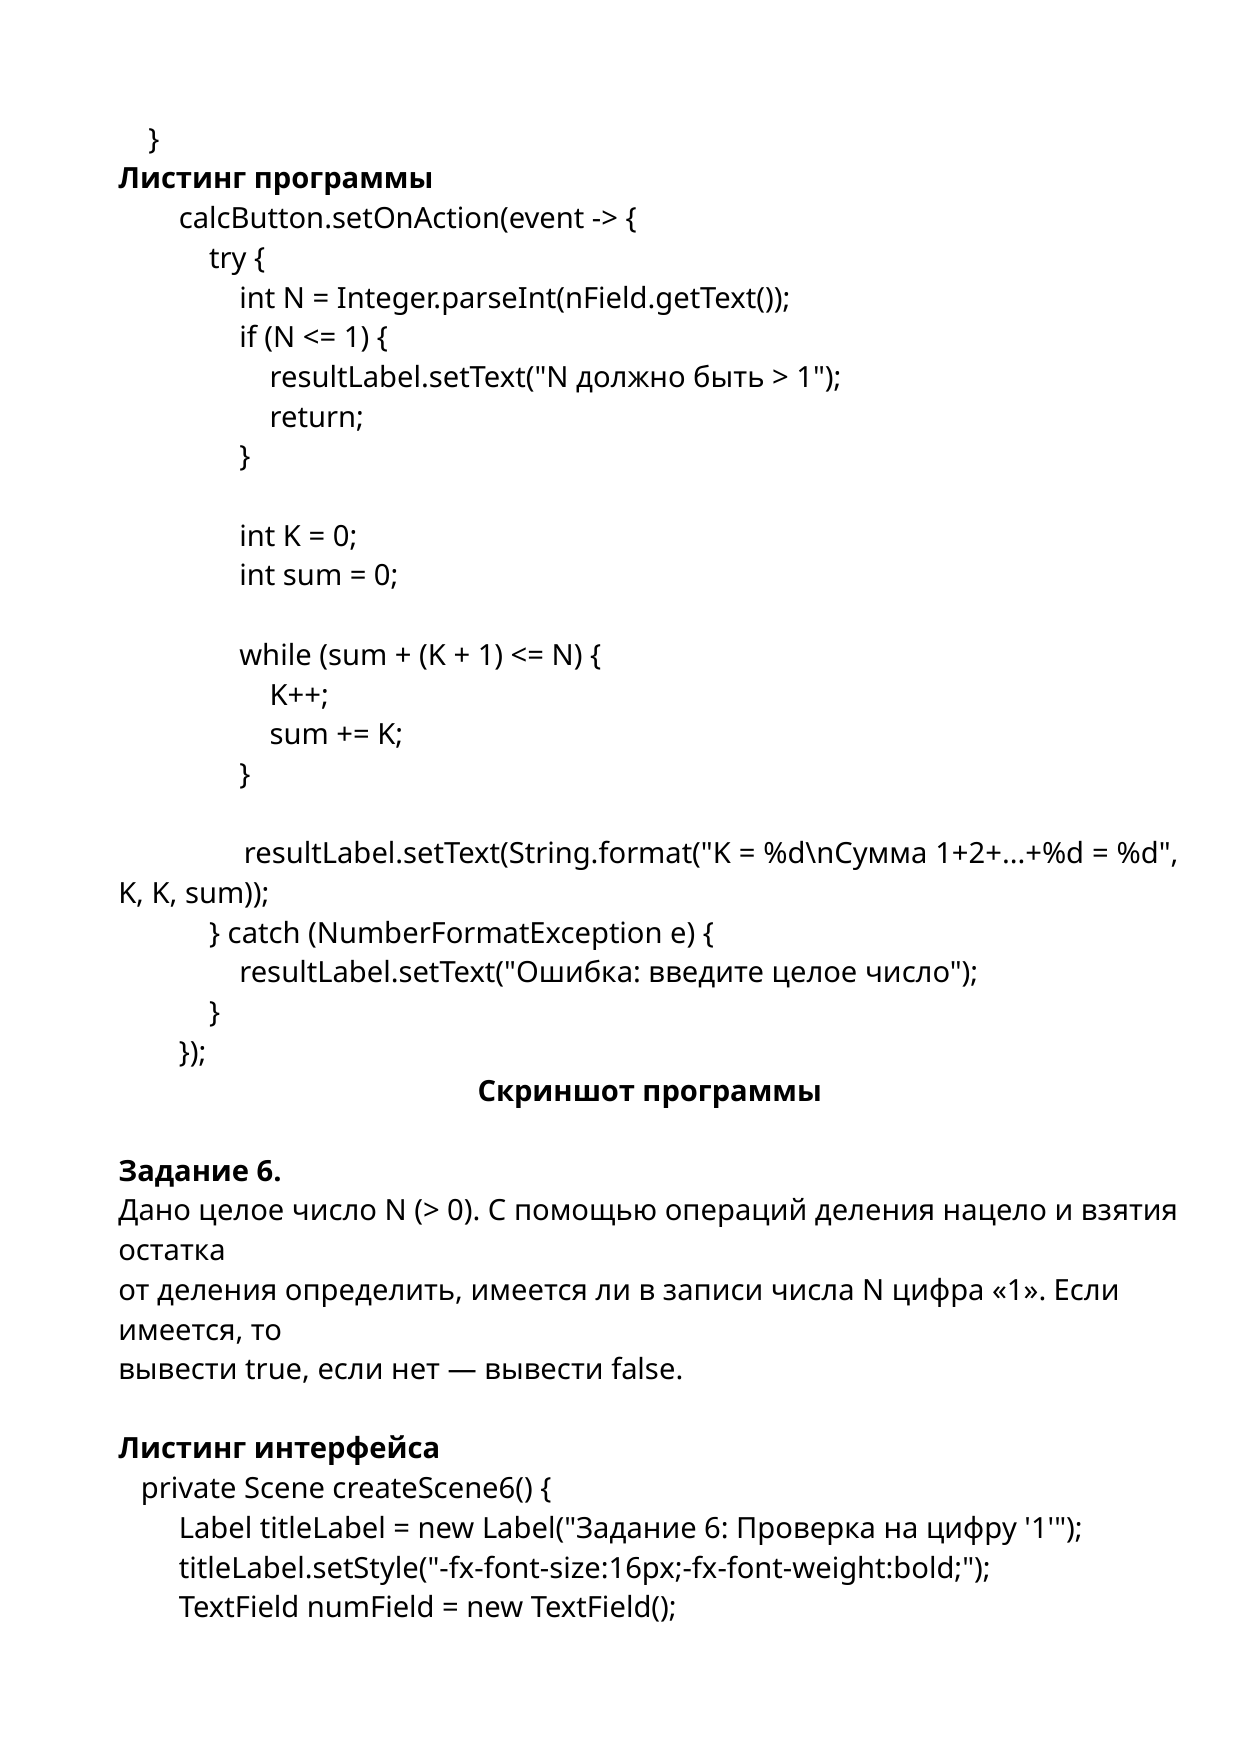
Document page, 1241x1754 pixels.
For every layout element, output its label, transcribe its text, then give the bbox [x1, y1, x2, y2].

text вывести true, если нет — вывести false. [118, 1348, 1181, 1388]
text resultLabel.setText("Ошибка: введите целое число"); [118, 952, 1181, 991]
text titleLabel.setStyle("-fx-font-size:16px;-fx-font-weight:bold;"); [118, 1547, 1181, 1587]
text Скриншот программы [118, 1071, 1181, 1110]
text int sum = 0; [118, 555, 1181, 594]
text K++; [118, 674, 1181, 713]
text } [118, 753, 1181, 793]
text while (sum + (K + 1) <= N) { [118, 634, 1181, 674]
text if (N <= 1) { [118, 317, 1181, 356]
text Задание 6. [118, 1150, 1181, 1190]
text int K = 0; [118, 515, 1181, 555]
text return; [118, 396, 1181, 436]
text sum += K; [118, 713, 1181, 753]
text Листинг программы [118, 158, 1181, 197]
text } [118, 436, 1181, 475]
text Label titleLabel = new Label("Задание 6: Проверка на цифру '1'"); [118, 1507, 1181, 1547]
text int N = Integer.parseInt(nField.getText()); [118, 277, 1181, 317]
text } [118, 118, 1181, 158]
text } catch (NumberFormatException e) { [118, 912, 1181, 952]
text Дано целое число N (> 0). С помощью операций деления нацело и взятия остатка [118, 1190, 1181, 1269]
text Листинг интерфейса [118, 1428, 1181, 1467]
text resultLabel.setText("N должно быть > 1"); [118, 356, 1181, 396]
text от деления определить, имеется ли в записи числа N цифра «1». Если имеется, то [118, 1269, 1181, 1348]
text resultLabel.setText(String.format("K = %d\nСумма 1+2+...+%d = %d", K, K, sum)); [118, 832, 1181, 912]
text calcButton.setOnAction(event -> { [118, 197, 1181, 237]
text } [118, 991, 1181, 1031]
text try { [118, 237, 1181, 277]
text }); [118, 1031, 1181, 1071]
text private Scene createScene6() { [118, 1467, 1181, 1507]
text TextField numField = new TextField(); [118, 1587, 1181, 1626]
